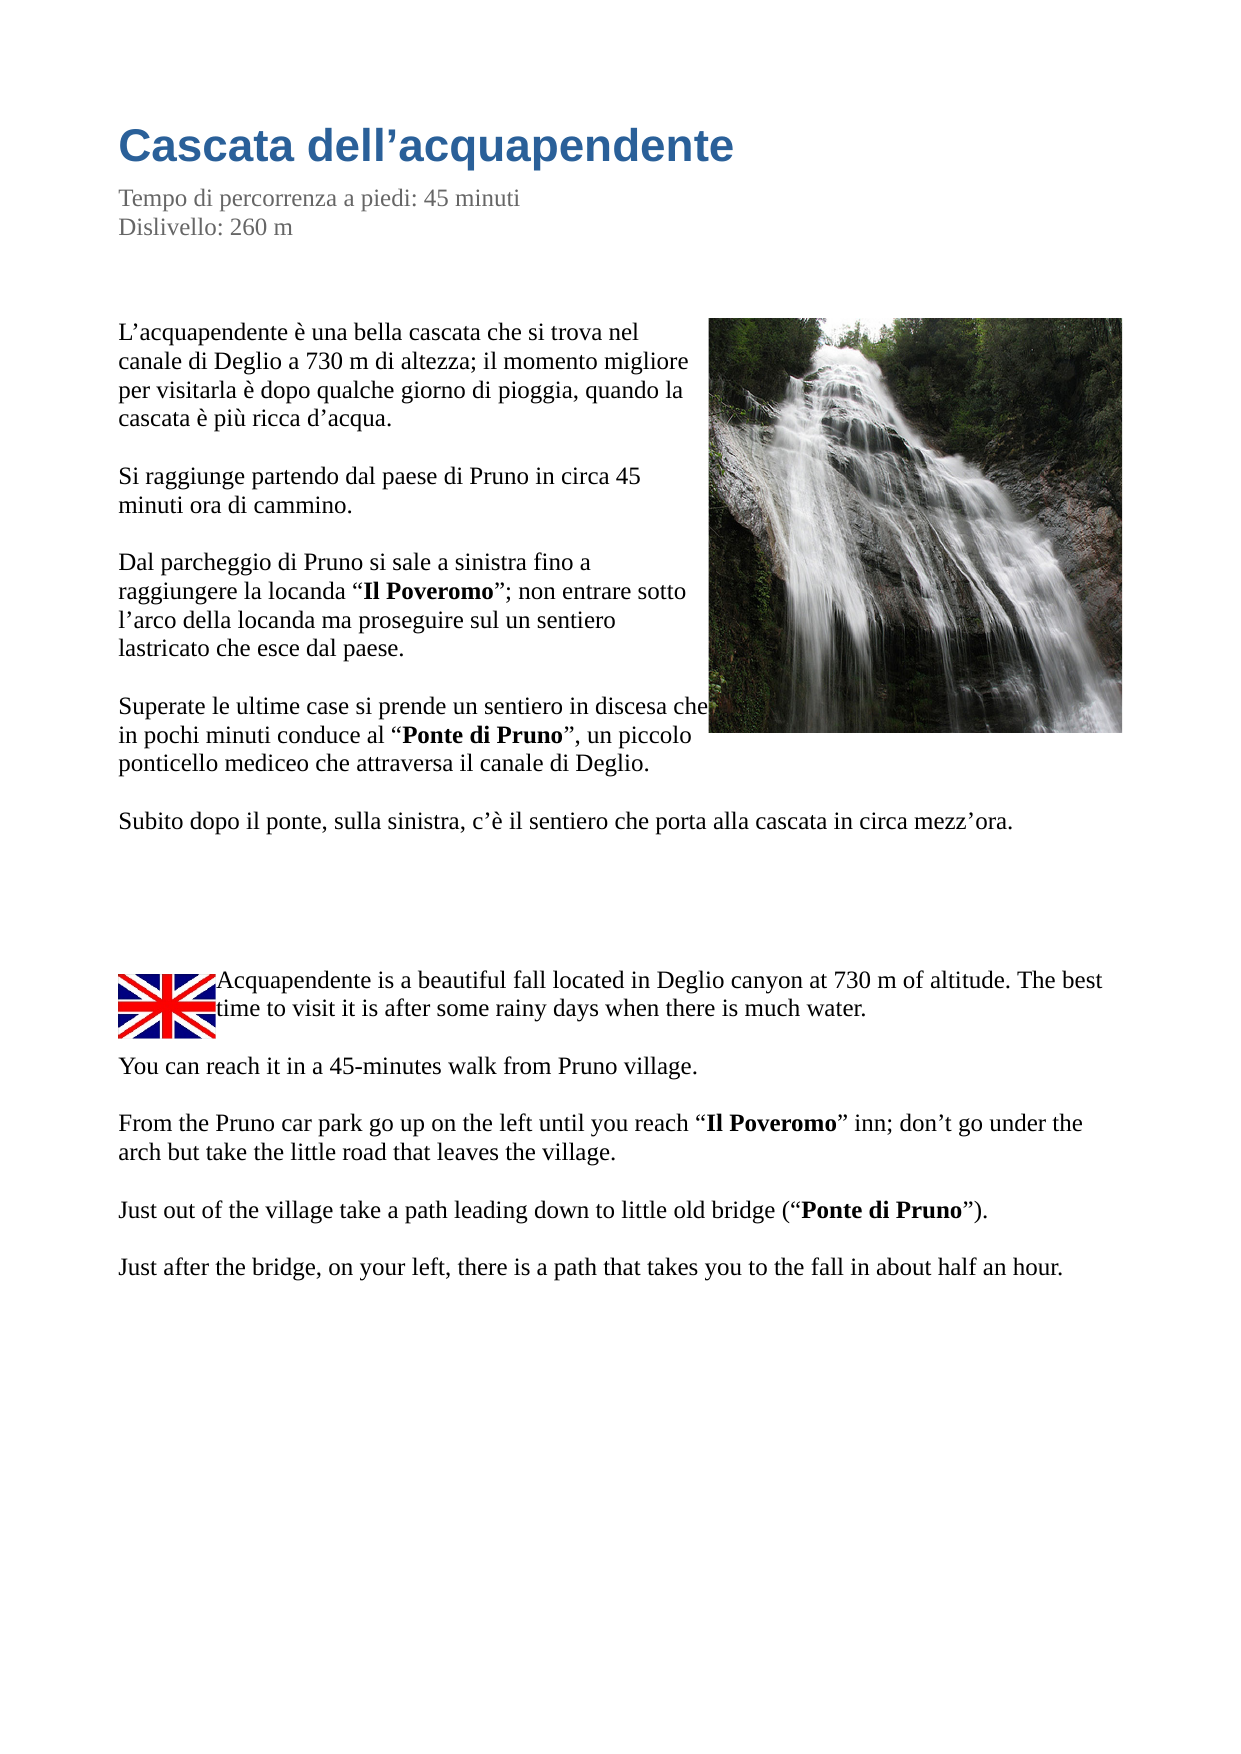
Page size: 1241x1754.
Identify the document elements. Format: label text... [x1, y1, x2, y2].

text Just out of the village take a path leading down to little old bridge (“Ponte di Pruno”). [118, 1195, 1122, 1223]
text Dal parcheggio di Pruno si sale a sinistra fino a raggiungere la locanda “Il Poveromo”; non entrare sotto l’arco della locanda ma proseguire sul un sentiero lastricato che esce dal paese. [118, 547, 708, 662]
text You can reach it in a 45-minutes walk from Pruno village. [118, 1051, 1122, 1080]
text From the Pruno car park go up on the left until you reach “Il Poveromo” inn; don’t go under the arch but take the little road that leaves the village. [118, 1108, 1122, 1166]
text Subito dopo il ponte, sulla sinistra, c’è il sentiero che porta alla cascata in circa mezz’ora. [118, 806, 1122, 835]
text L’acquapendente è una bella cascata che si trova nel canale di Deglio a 730 m di altezza; il momento migliore per visitarla è dopo qualche giorno di pioggia, quando la cascata è più ricca d’acqua. [118, 317, 1122, 432]
text Dislivello: 260 m [118, 212, 1122, 241]
subtitle Cascata dell’acquapendente [118, 118, 1122, 171]
text Just after the bridge, on your left, there is a path that takes you to the fall in about half an hour. [118, 1252, 1122, 1281]
text Acquapendente is a beautiful fall located in Deglio canyon at 730 m of altitude. The best time to visit it is after some rainy days when there is much water. [118, 965, 1122, 1022]
text Superate le ultime case si prende un sentiero in discesa che in pochi minuti conduce al “Ponte di Pruno”, un piccolo ponticello mediceo che attraversa il canale di Deglio. [118, 691, 1122, 777]
text Si raggiunge partendo dal paese di Pruno in circa 45 minuti ora di cammino. [118, 461, 708, 518]
text Tempo di percorrenza a piedi: 45 minuti [118, 183, 1122, 212]
